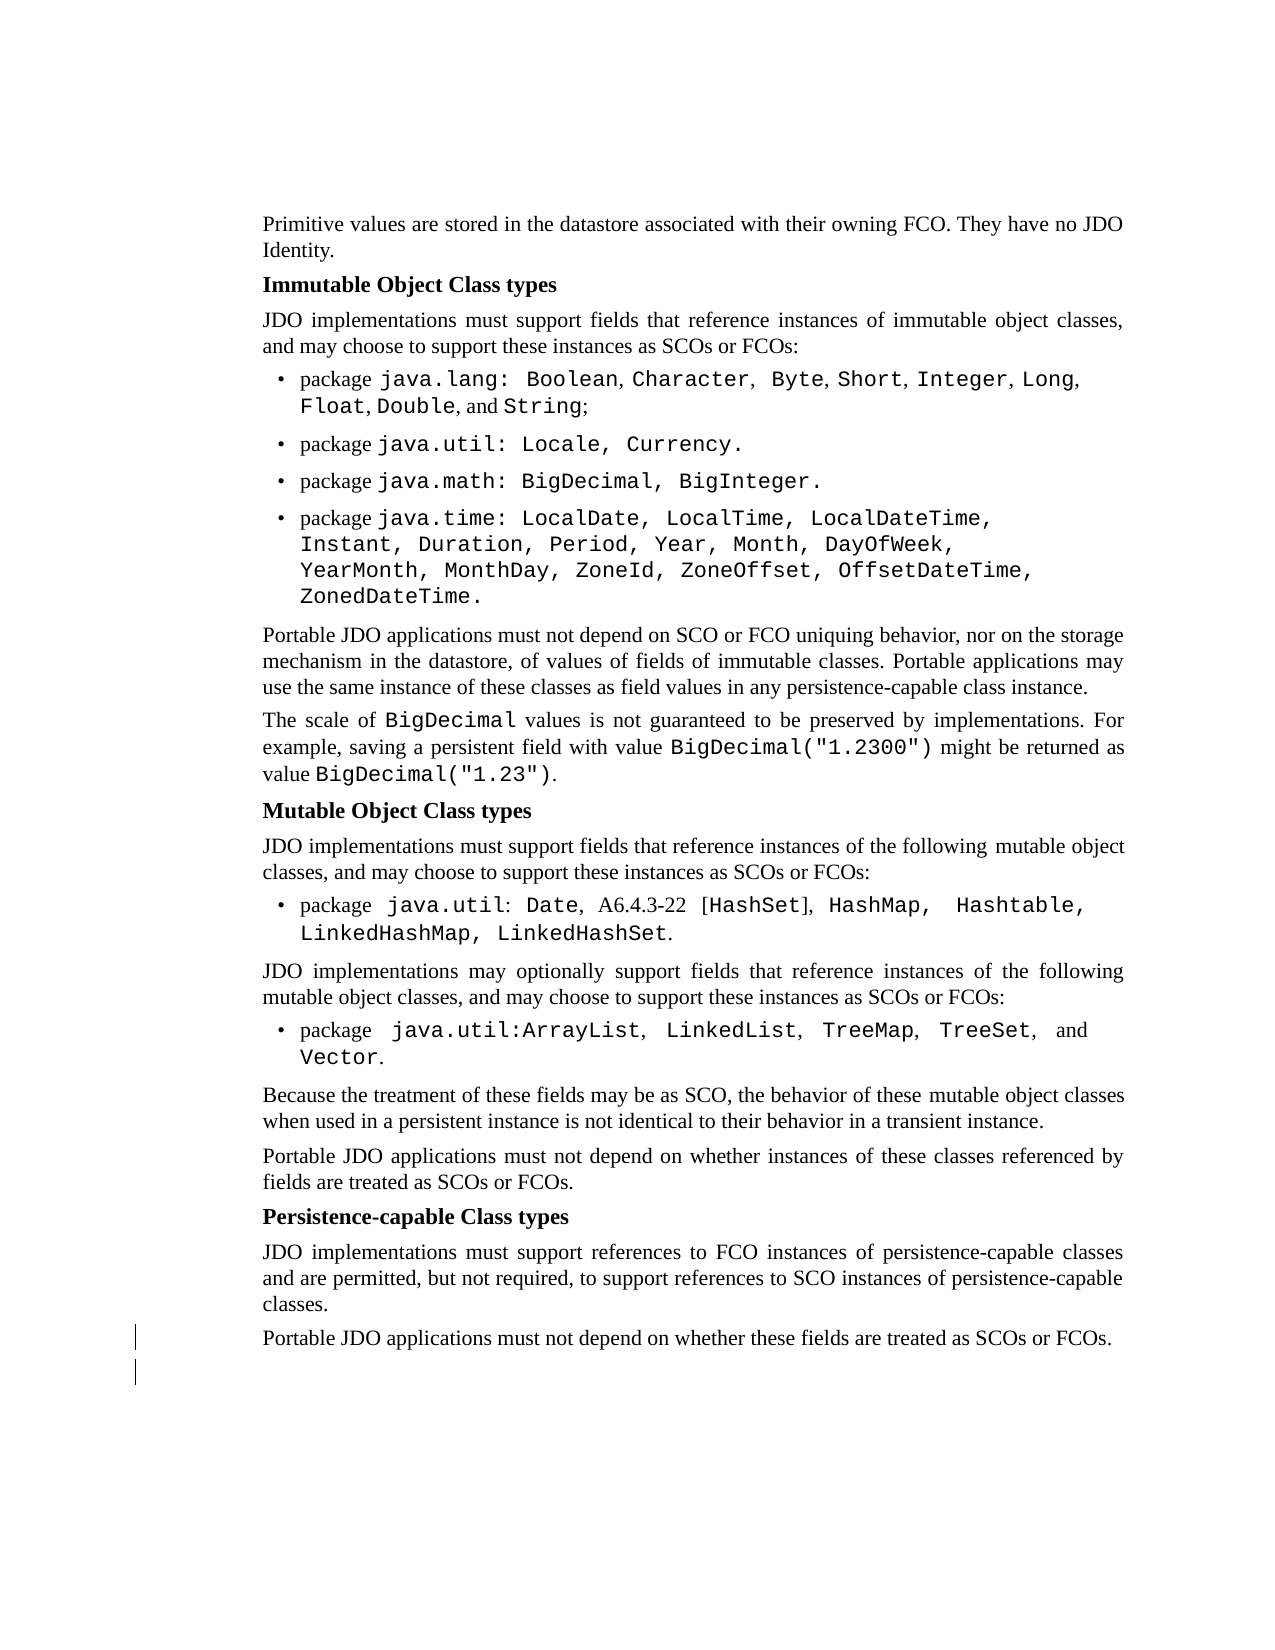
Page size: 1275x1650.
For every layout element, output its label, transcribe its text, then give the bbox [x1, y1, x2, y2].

text JDO implementations must support fields that reference instances of the following mutable object classes, and may choose to support these instances as SCOs or FCOs: [262, 832, 1125, 884]
text • package java.util: A6.4.3-21 [Date], A6.4.3-22 [HashSet], A6.4.3-24 [HashMap], A6.4.3-25 [Hashtable], LinkedHashMap], LinkedHashSet]. [277, 892, 1087, 946]
text • package java.lang: A6.4.3-9 [ Boolean], A6.4.3-10 [ Character], A6.4.3-11 [ Byte], A6.4.3-12 [ Short], A6.4.3-13 [ Integer], A6.4.3-14 [ Long], A6.4.3-15 [ Float], A6.4.3-16 [ Double], and A6.4.3-17 [ String]; [277, 366, 1087, 420]
text JDO implementations may optionally support fields that reference instances of the following mutable object classes, and may choose to support these instances as SCOs or FCOs: [262, 957, 1125, 1009]
text • package java.math: A6.4.3-19 [ BigDecimal], A6.4.3-20 [ BigInteger]. [277, 468, 1087, 495]
text JDO implementations must support fields that reference instances of immutable object classes, and may choose to support these instances as SCOs or FCOs: [262, 306, 1125, 358]
text Primitive values are stored in the datastore associated with their owning FCO. They have no JDO Identity. [262, 210, 1125, 262]
subtitle Mutable Object Class types [150, 797, 1125, 824]
subtitle Persistence-capable Class types [150, 1202, 1125, 1229]
text The scale of BigDecimal values is not guaranteed to be preserved by implementations. For example, saving a persistent field with value BigDecimal("1.2300") might be returned as value BigDecimal("1.23"). [262, 707, 1125, 788]
text A6.4.3-30 [JDO implementations must support references to FCO instances of persistence-capable classes] and are permitted, but not required, to support references to SCO instances of persistence-capable classes. [262, 1238, 1125, 1316]
text • package java.util: Locale], Currency]. [277, 431, 1087, 458]
text Portable JDO applications must not depend on whether instances of these classes referenced by fields are treated as SCOs or FCOs. [262, 1142, 1125, 1194]
subtitle Immutable Object Class types [150, 270, 1125, 297]
text Portable JDO applications must not depend on whether these fields are treated as SCOs or FCOs. [262, 1324, 1125, 1350]
text Because the treatment of these fields may be as SCO, the behavior of these mutable object classes when used in a persistent instance is not identical to their behavior in a transient instance. [262, 1082, 1125, 1134]
text Portable JDO applications must not depend on SCO or FCO uniquing behavior, nor on the storage mechanism in the datastore, of values of fields of immutable classes. Portable applications may use the same instance of these classes as field values in any persistence-capable class instance. [262, 621, 1125, 699]
text • package java.time: LocalDate, LocalTime, LocalDateTime, Instant, Duration, Period, Year, Month, DayOfWeek, YearMonth, MonthDay, ZoneId, ZoneOffset, OffsetDateTime, ZonedDateTime. [277, 505, 1087, 611]
text • package java.util:A6.4.3-23 [ArrayList], A6.4.3-26 [LinkedList], A6.4.3-27 [TreeMap], A6.4.3-28 [TreeSet], and A6.4.3-29 [Vector]. [277, 1017, 1087, 1071]
